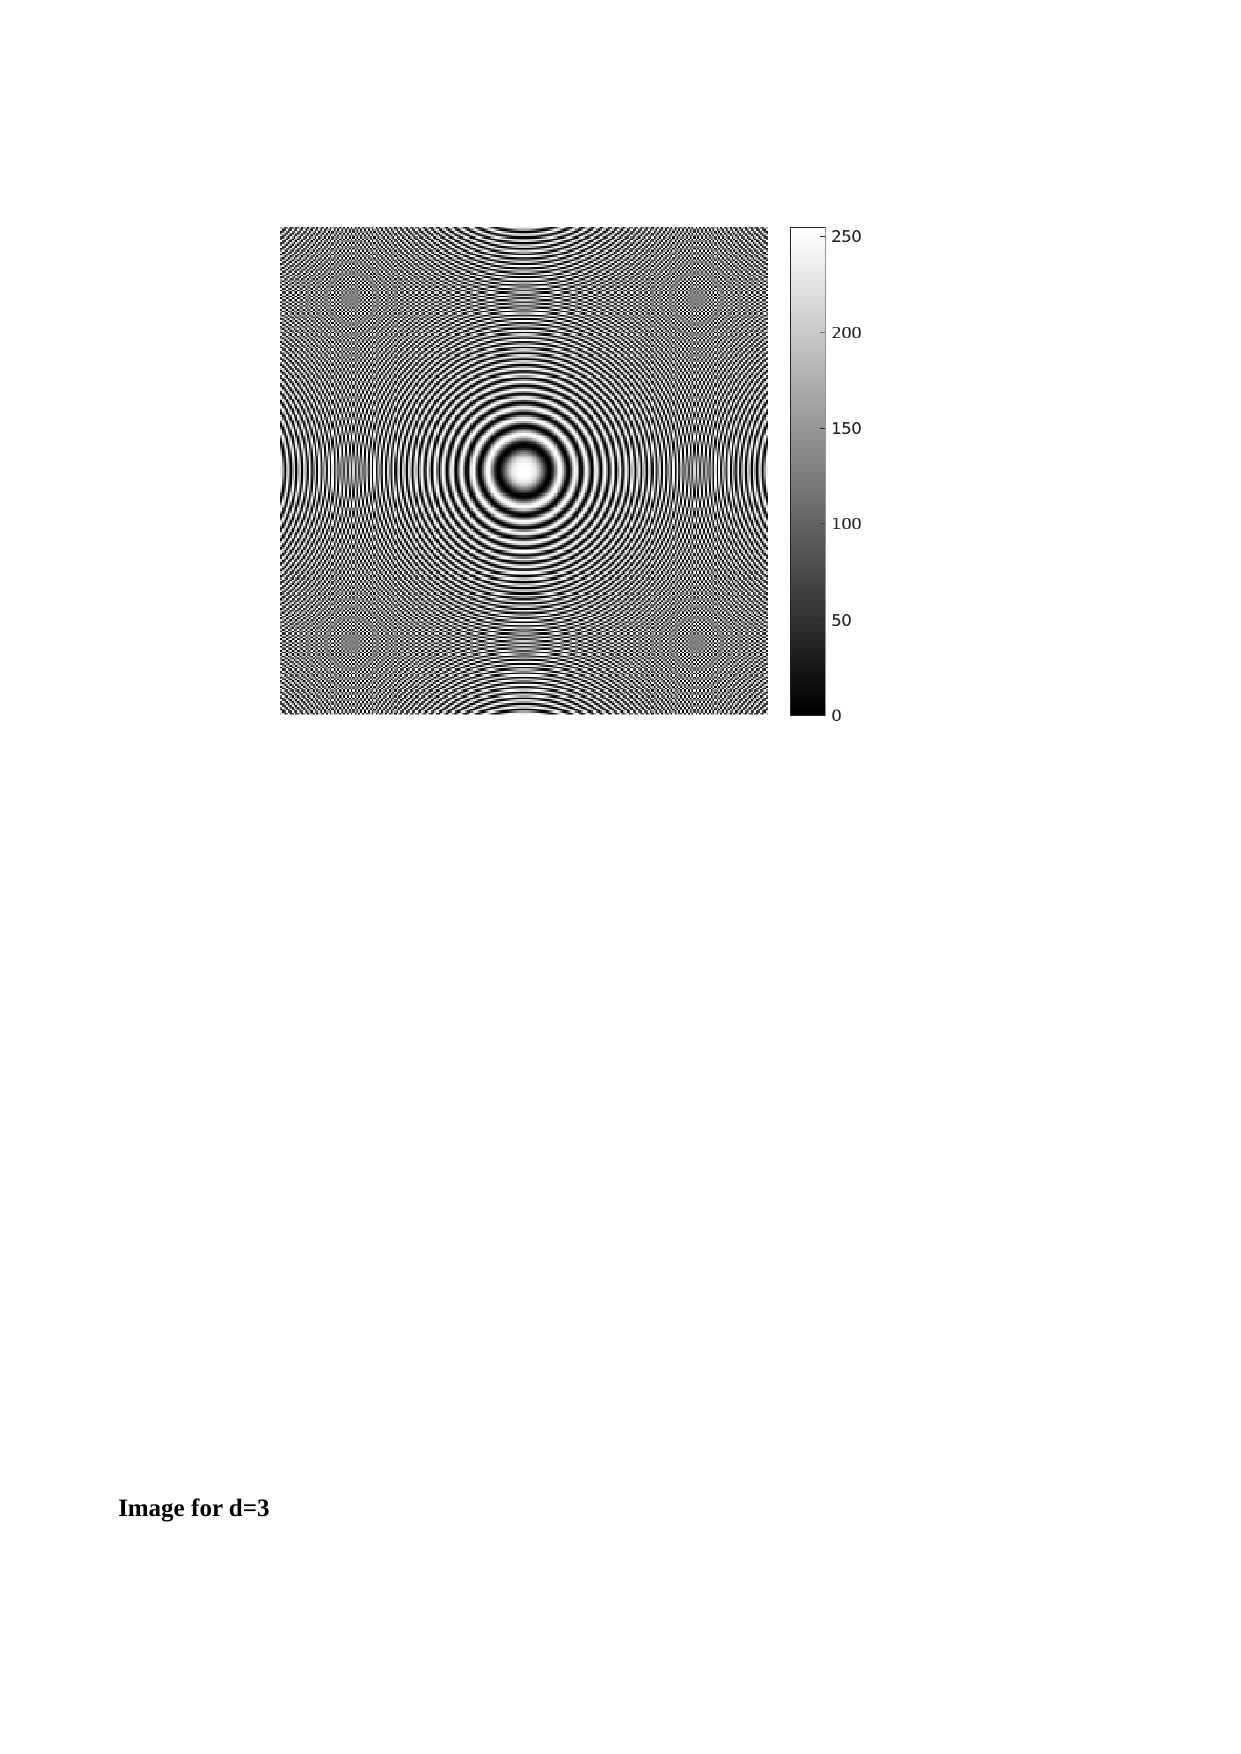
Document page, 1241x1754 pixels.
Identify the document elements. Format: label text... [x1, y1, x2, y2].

picture [68, 136, 1073, 890]
text Image for d=3 [118, 1493, 1122, 1522]
